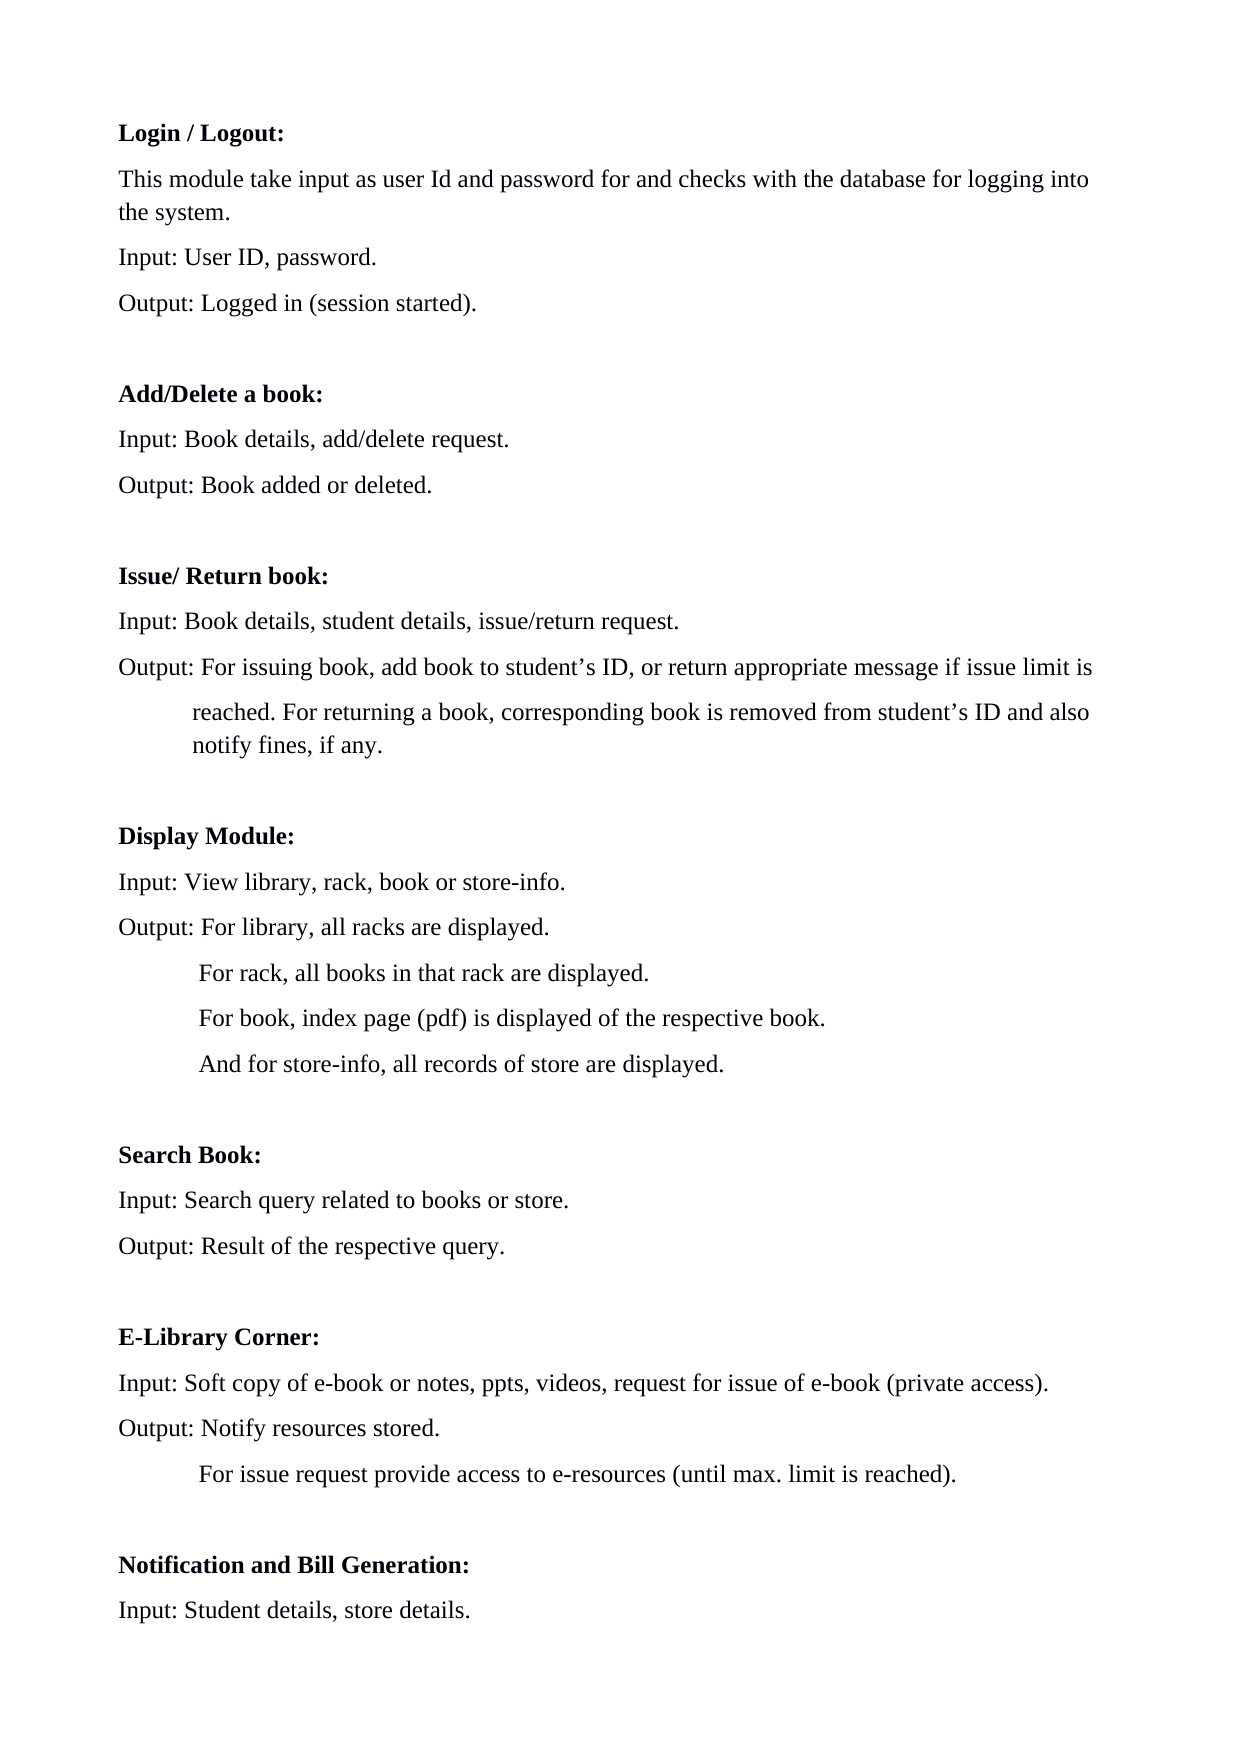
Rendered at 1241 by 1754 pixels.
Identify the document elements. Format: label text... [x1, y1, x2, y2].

text For issue request provide access to e-resources (until max. limit is reached). [118, 1459, 1122, 1487]
text Output: For issuing book, add book to student’s ID, or return appropriate message if issue limit is [118, 652, 1122, 681]
text Output: Result of the respective query. [118, 1231, 1122, 1260]
text Output: Logged in (session started). [118, 288, 1122, 316]
text Output: Notify resources stored. [118, 1413, 1122, 1442]
text reached. For returning a book, corresponding book is removed from student’s ID and also notify fines, if any. [192, 697, 1122, 759]
text Input: User ID, password. [118, 242, 1122, 271]
text Notification and Bill Generation: [118, 1550, 1122, 1578]
text Output: Book added or deleted. [118, 470, 1122, 498]
text For rack, all books in that rack are displayed. [118, 958, 1122, 987]
text And for store-info, all records of store are displayed. [118, 1049, 1122, 1078]
text Input: Search query related to books or store. [118, 1186, 1122, 1214]
text This module take input as user Id and password for and checks with the database for logging into the system. [118, 164, 1122, 225]
text Issue/ Return book: [118, 561, 1122, 589]
text Input: Book details, add/delete request. [118, 424, 1122, 453]
text Display Module: [118, 821, 1122, 850]
text Input: Soft copy of e-book or notes, ppts, videos, request for issue of e-book (private access). [118, 1368, 1122, 1396]
text Input: Student details, store details. [118, 1595, 1122, 1624]
text E-Library Corner: [118, 1322, 1122, 1351]
text Search Book: [118, 1140, 1122, 1169]
text For book, index page (pdf) is displayed of the respective book. [118, 1003, 1122, 1032]
text Input: Book details, student details, issue/return request. [118, 606, 1122, 635]
text Add/Delete a book: [118, 379, 1122, 407]
text Output: For library, all racks are displayed. [118, 912, 1122, 941]
text Login / Logout: [118, 118, 1122, 147]
text Input: View library, rack, book or store-info. [118, 867, 1122, 896]
